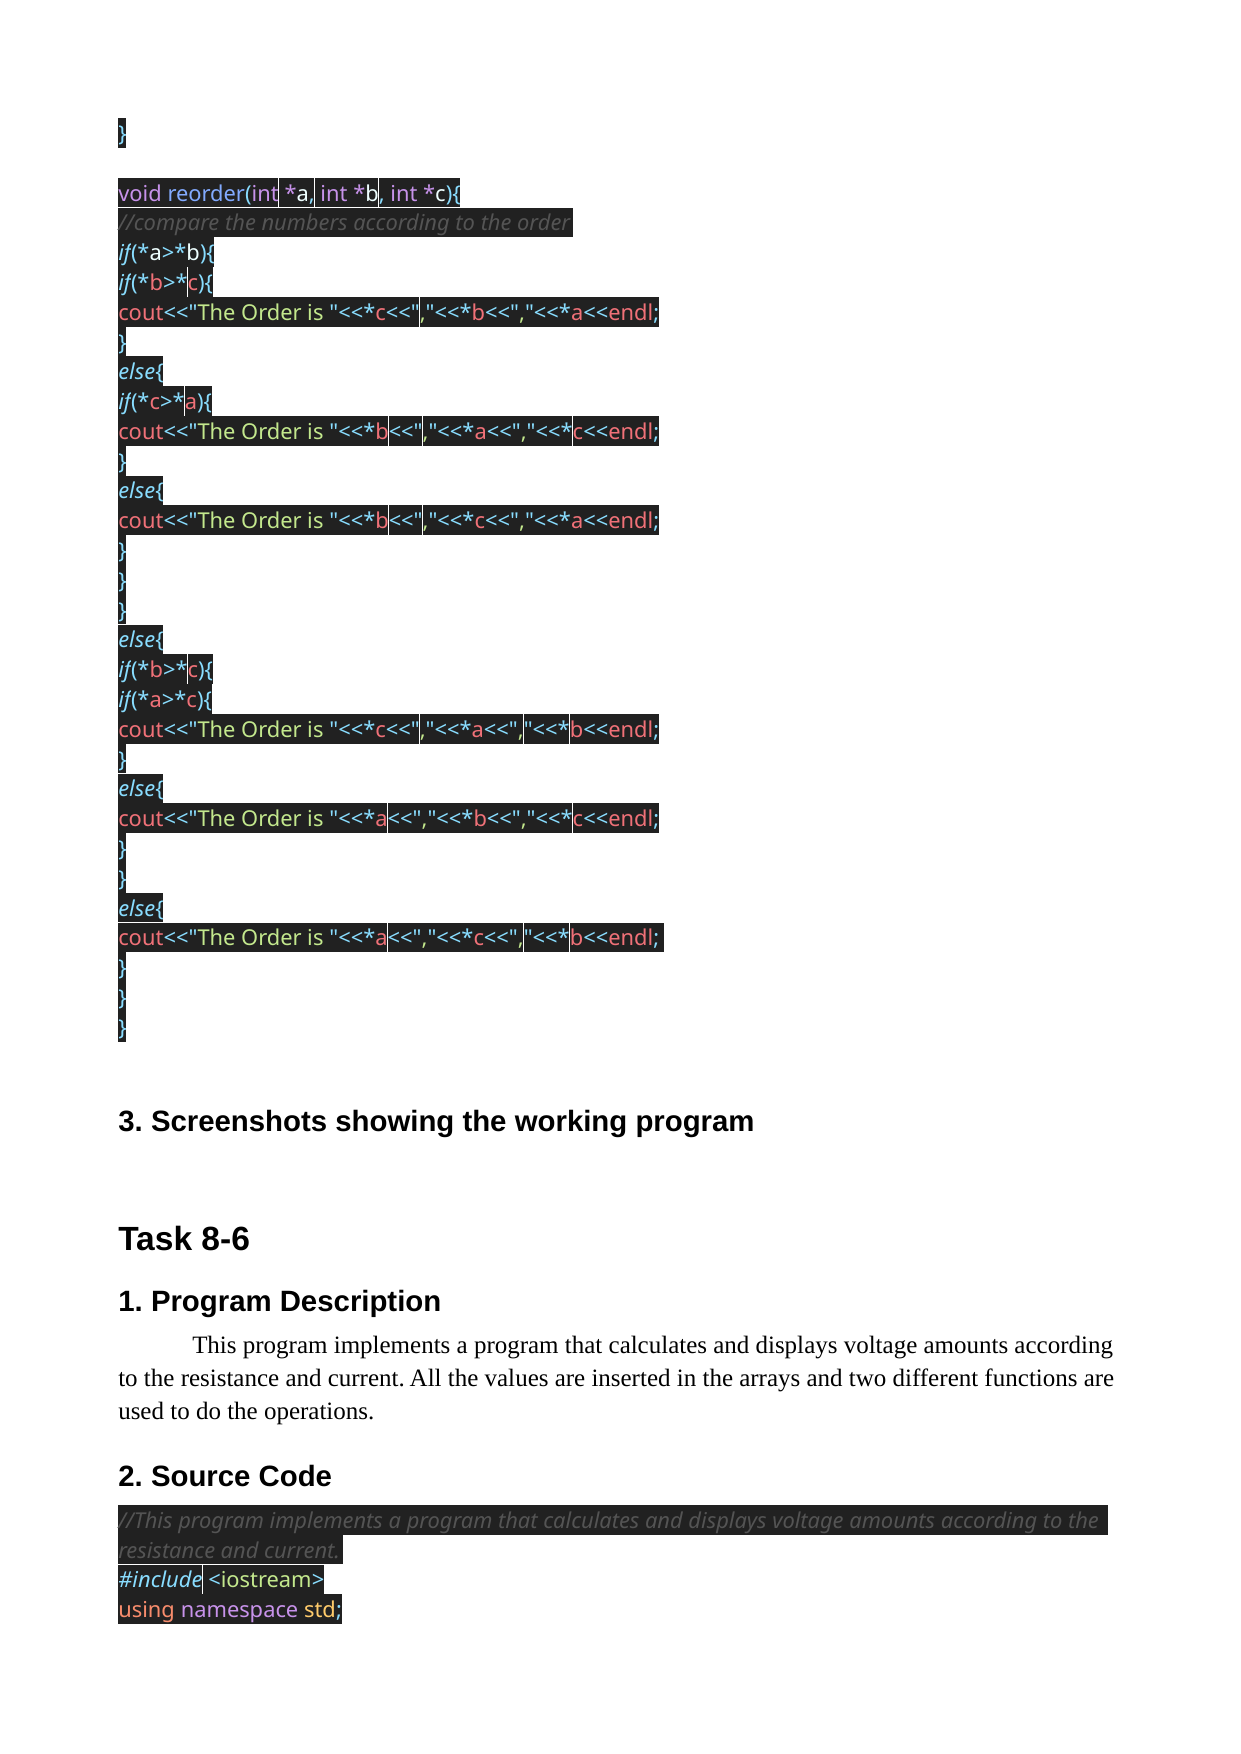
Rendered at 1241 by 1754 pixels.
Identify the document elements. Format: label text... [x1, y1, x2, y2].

text } [118, 744, 1122, 773]
subtitle 2. Source Code [118, 1459, 1122, 1492]
text if(*b>*c){ [118, 267, 1122, 297]
subtitle Task 8-6 [118, 1218, 1122, 1257]
subtitle 3. Screenshots showing the working program [118, 1104, 1122, 1137]
text else{ [118, 773, 1122, 803]
text } [118, 833, 1122, 863]
text } [118, 446, 1122, 476]
text cout<<"The Order is "<<*a<<","<<*b<<","<<*c<<endl; [118, 803, 1122, 833]
text else{ [118, 624, 1122, 654]
text } [118, 1012, 1122, 1042]
text //This program implements a program that calculates and displays voltage amounts according to the resistance and current. [118, 1505, 1122, 1564]
text //compare the numbers according to the order [118, 207, 1122, 237]
text } [118, 982, 1122, 1012]
text This program implements a program that calculates and displays voltage amounts according to the resistance and current. All the values are inserted in the arrays and two different functions are used to do the operations. [118, 1330, 1122, 1425]
text if(*b>*c){ [118, 654, 1122, 684]
text } [118, 118, 1122, 148]
text if(*a>*c){ [118, 684, 1122, 714]
text #include <iostream> [118, 1564, 1122, 1594]
text else{ [118, 893, 1122, 922]
text cout<<"The Order is "<<*a<<","<<*c<<","<<*b<<endl; [118, 922, 1122, 952]
text } [118, 535, 1122, 565]
text } [118, 595, 1122, 624]
text cout<<"The Order is "<<*b<<","<<*a<<","<<*c<<endl; [118, 416, 1122, 446]
text void reorder(int *a, int *b, int *c){ [118, 178, 1122, 207]
text } [118, 327, 1122, 356]
text else{ [118, 476, 1122, 505]
text if(*c>*a){ [118, 386, 1122, 416]
text using namespace std; [118, 1594, 1122, 1624]
text } [118, 863, 1122, 893]
text } [118, 565, 1122, 595]
text } [118, 952, 1122, 982]
text else{ [118, 356, 1122, 386]
text cout<<"The Order is "<<*c<<","<<*a<<","<<*b<<endl; [118, 714, 1122, 744]
subtitle 1. Program Description [118, 1284, 1122, 1318]
text cout<<"The Order is "<<*c<<","<<*b<<","<<*a<<endl; [118, 297, 1122, 327]
text if(*a>*b){ [118, 237, 1122, 267]
text cout<<"The Order is "<<*b<<","<<*c<<","<<*a<<endl; [118, 505, 1122, 535]
